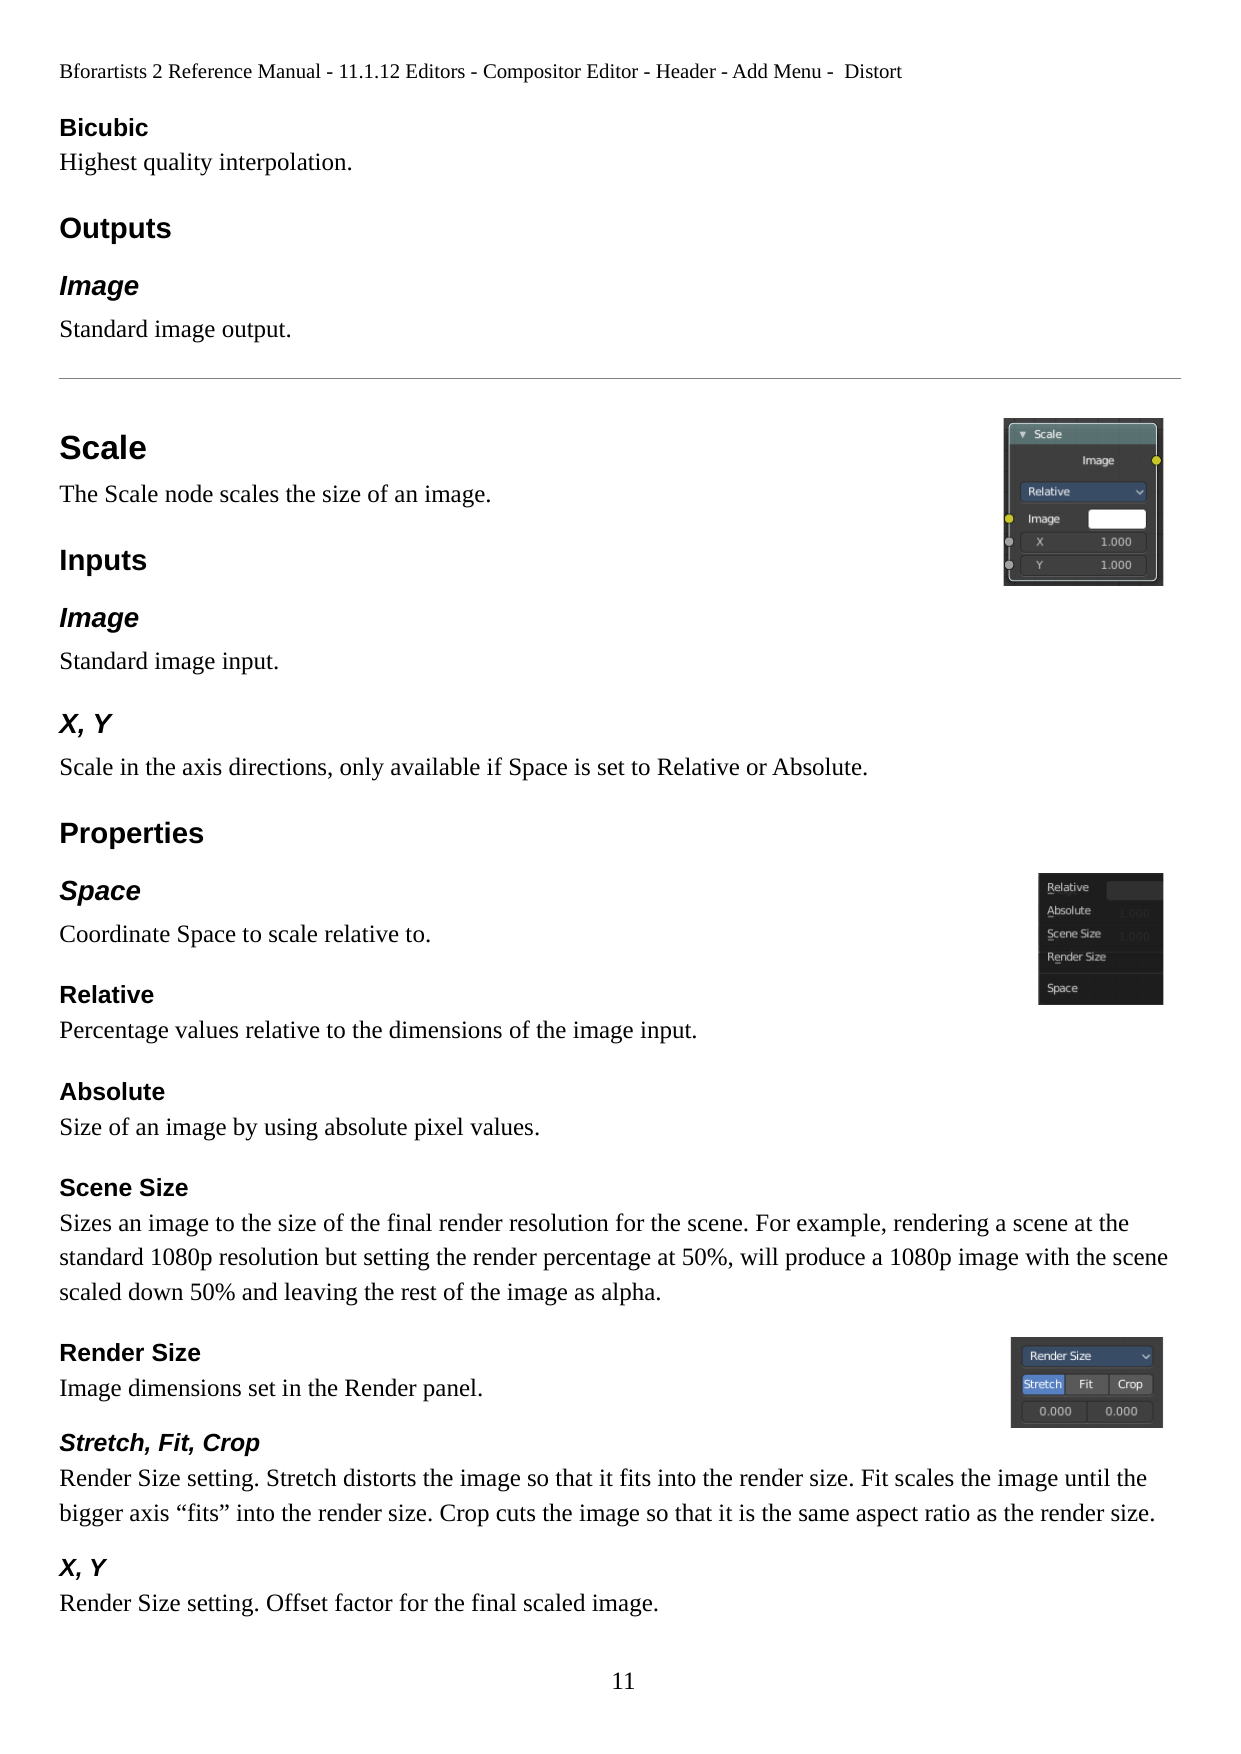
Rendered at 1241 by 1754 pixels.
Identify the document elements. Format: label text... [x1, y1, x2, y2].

text Render Size setting. Stretch distorts the image so that it fits into the render size. Fit scales the image until the bigger axis “fits” into the render size. Crop cuts the image so that it is the same aspect ratio as the render size. [59, 1463, 1181, 1527]
subtitle Properties [59, 816, 1181, 849]
subtitle Render Size [59, 1338, 1010, 1367]
subtitle Relative [59, 980, 1181, 1009]
text Standard image output. [59, 314, 1181, 343]
text Coordinate Space to scale relative to. [59, 919, 1038, 948]
text Image dimensions set in the Render panel. [59, 1373, 1010, 1402]
text Scale in the axis directions, only available if Space is set to Relative or Absolute. [59, 752, 1181, 781]
subtitle Bicubic [59, 113, 1181, 141]
text Render Size setting. Offset factor for the final scaled image. [59, 1588, 1181, 1617]
subtitle Scale [59, 428, 1003, 467]
picture [1010, 1337, 1164, 1428]
text Standard image input. [59, 646, 1181, 675]
text Sizes an image to the size of the final render resolution for the scene. For example, rendering a scene at the standard 1080p resolution but setting the render percentage at 50%, will produce a 1080p image with the scene scaled down 50% and leaving the rest of the image as alpha. [59, 1208, 1181, 1306]
subtitle [1164, 874, 1181, 906]
subtitle [1164, 543, 1181, 577]
picture [1038, 873, 1164, 1005]
subtitle Stretch, Fit, Crop [59, 1428, 1181, 1457]
subtitle Scene Size [59, 1173, 1181, 1202]
subtitle Inputs [59, 543, 1003, 577]
subtitle X, Y [59, 1553, 1181, 1582]
subtitle Space [59, 874, 1038, 906]
text The Scale node scales the size of an image. [59, 479, 1003, 508]
subtitle Outputs [59, 211, 1181, 245]
subtitle Image [59, 270, 1181, 302]
text Highest quality interpolation. [59, 147, 1181, 176]
subtitle Absolute [59, 1077, 1181, 1105]
text Size of an image by using absolute pixel values. [59, 1112, 1181, 1140]
picture [1003, 418, 1164, 586]
subtitle [1164, 1338, 1181, 1367]
subtitle [1164, 428, 1181, 467]
text Percentage values relative to the dimensions of the image input. [59, 1015, 1181, 1044]
subtitle X, Y [59, 708, 1181, 739]
subtitle Image [59, 602, 1181, 634]
